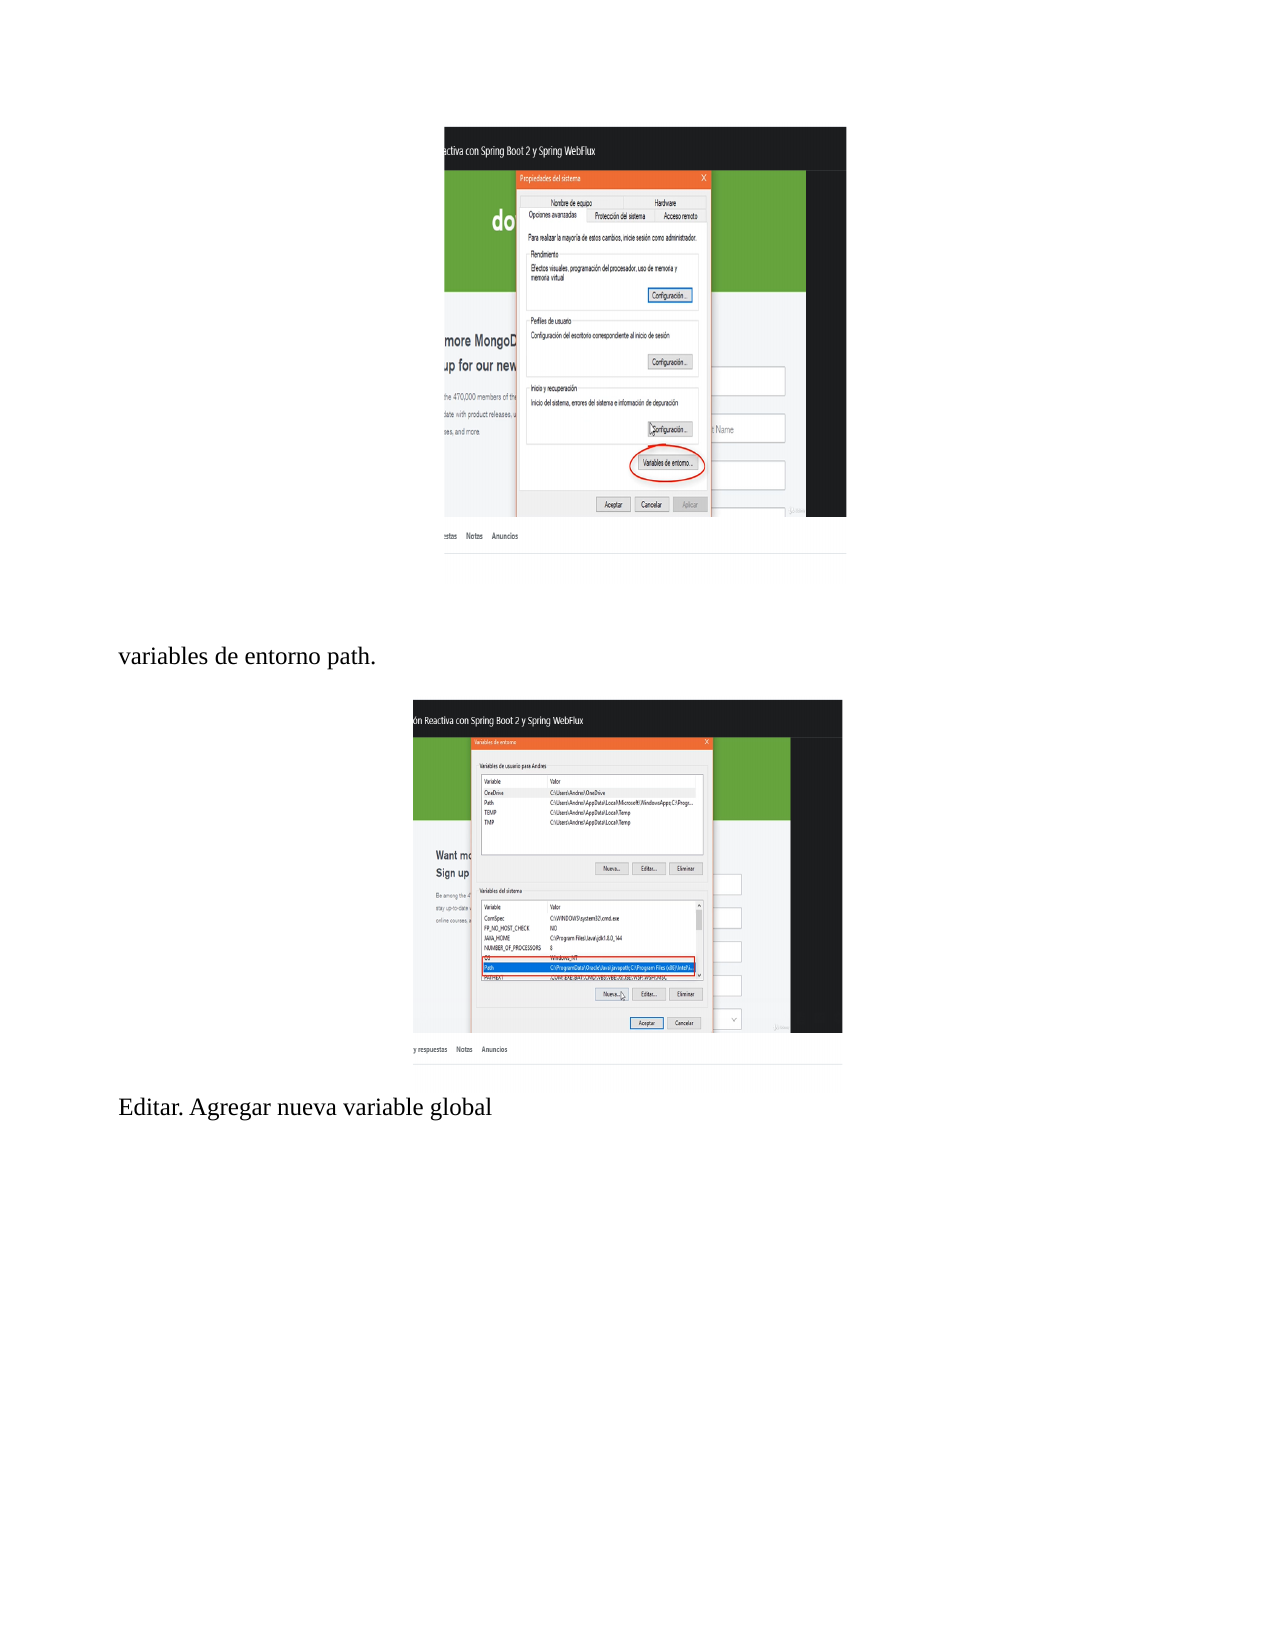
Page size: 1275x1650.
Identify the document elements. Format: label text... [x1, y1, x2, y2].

text Editar. Agregar nueva variable global [118, 670, 1157, 1121]
text variables de entorno path. [118, 641, 1157, 670]
picture [413, 696, 731, 1093]
picture [444, 122, 736, 584]
